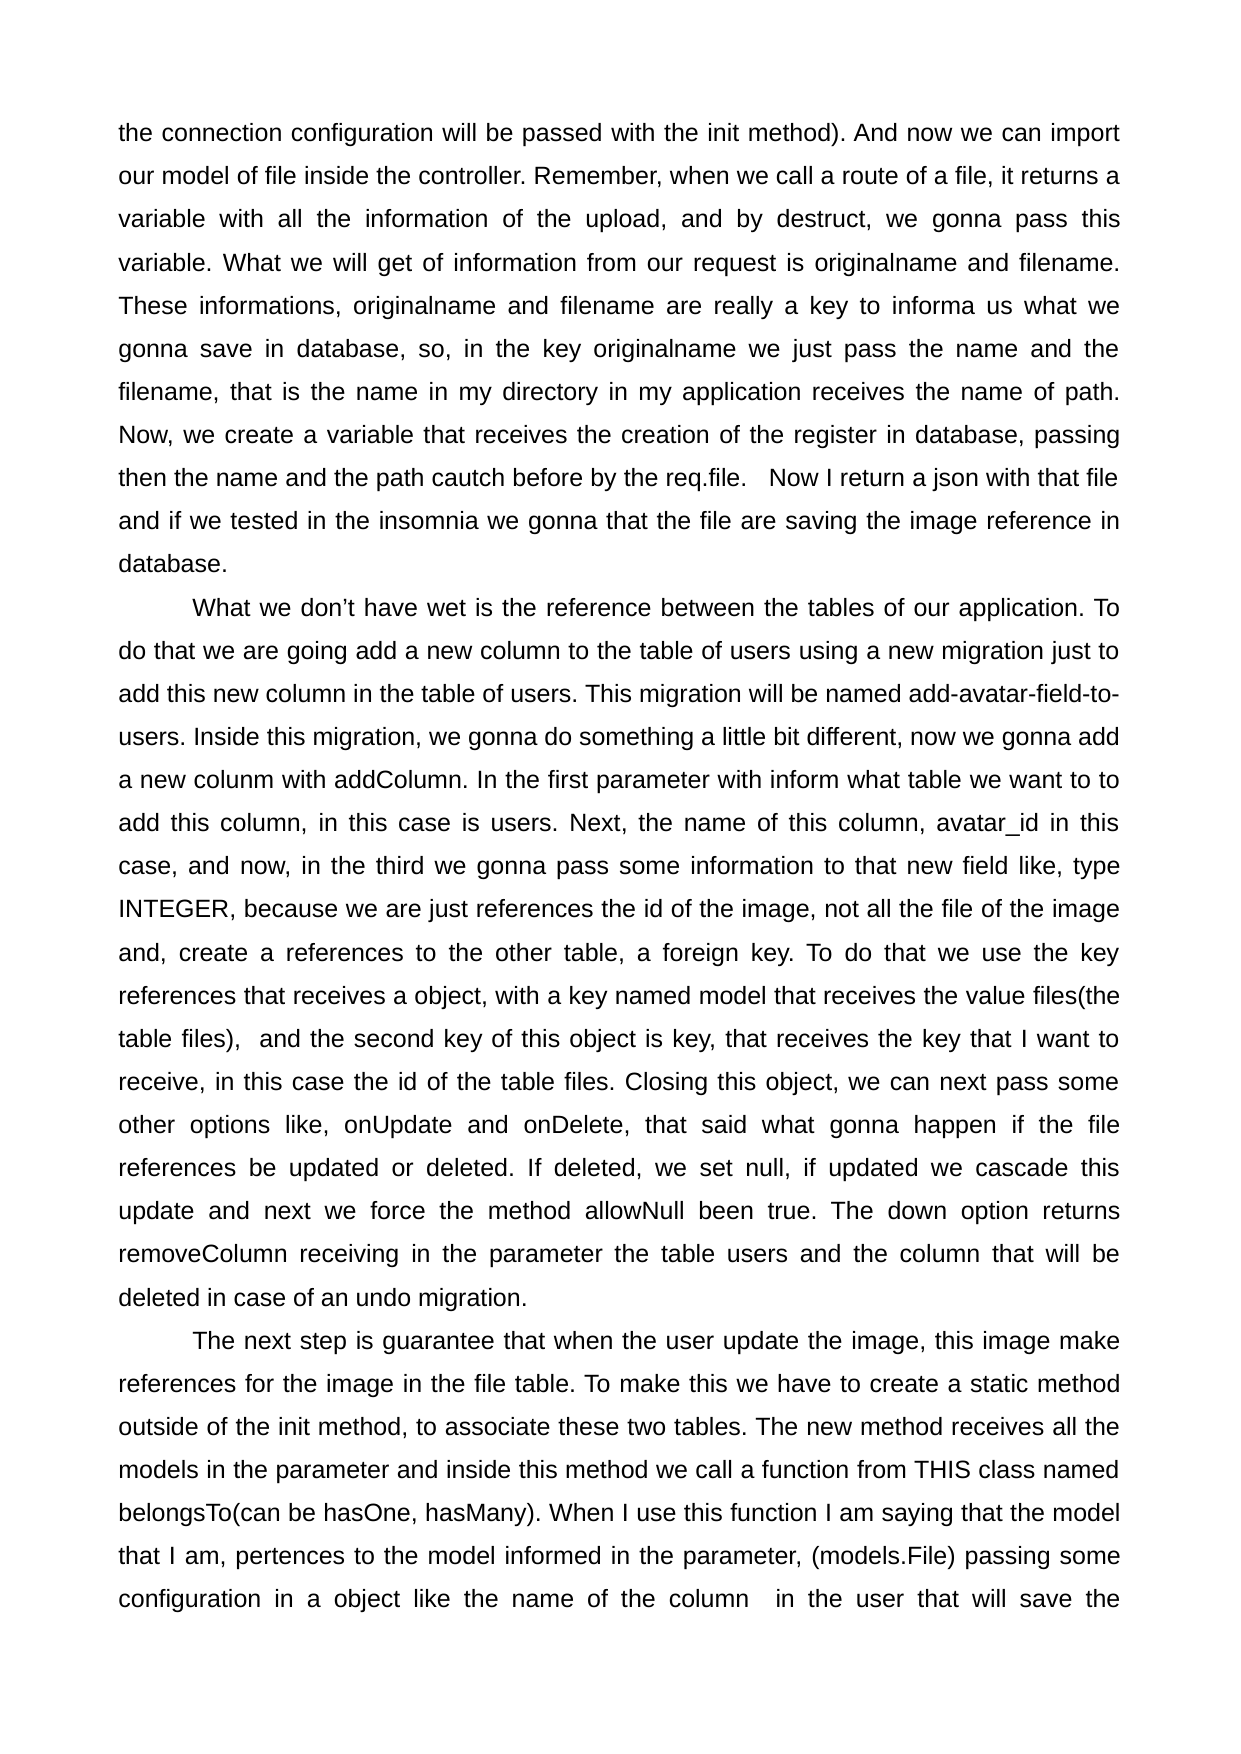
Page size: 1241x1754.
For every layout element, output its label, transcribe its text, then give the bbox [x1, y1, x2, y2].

text the connection configuration will be passed with the init method). And now we can import our model of file inside the controller. Remember, when we call a route of a file, it returns a variable with all the information of the upload, and by destruct, we gonna pass this variable. What we will get of information from our request is originalname and filename. These informations, originalname and filename are really a key to informa us what we gonna save in database, so, in the key originalname we just pass the name and the filename, that is the name in my directory in my application receives the name of path. Now, we create a variable that receives the creation of the register in database, passing then the name and the path cautch before by the req.file. Now I return a json with that file and if we tested in the insomnia we gonna that the file are saving the image reference in database. [118, 118, 1122, 578]
text The next step is guarantee that when the user update the image, this image make references for the image in the file table. To make this we have to create a static method outside of the init method, to associate these two tables. The new method receives all the models in the parameter and inside this method we call a function from THIS class named belongsTo(can be hasOne, hasMany). When I use this function I am saying that the model that I am, pertences to the model informed in the parameter, (models.File) passing some configuration in a object like the name of the column in the user that will save the [118, 1326, 1122, 1613]
text What we don’t have wet is the reference between the tables of our application. To do that we are going add a new column to the table of users using a new migration just to add this new column in the table of users. This migration will be named add-avatar-field-to-users. Inside this migration, we gonna do something a little bit different, now we gonna add a new colunm with addColumn. In the first parameter with inform what table we want to to add this column, in this case is users. Next, the name of this column, avatar_id in this case, and now, in the third we gonna pass some information to that new field like, type INTEGER, because we are just references the id of the image, not all the file of the image and, create a references to the other table, a foreign key. To do that we use the key references that receives a object, with a key named model that receives the value files(the table files), and the second key of this object is key, that receives the key that I want to receive, in this case the id of the table files. Closing this object, we can next pass some other options like, onUpdate and onDelete, that said what gonna happen if the file references be updated or deleted. If deleted, we set null, if updated we cascade this update and next we force the method allowNull been true. The down option returns removeColumn receiving in the parameter the table users and the column that will be deleted in case of an undo migration. [118, 592, 1122, 1311]
